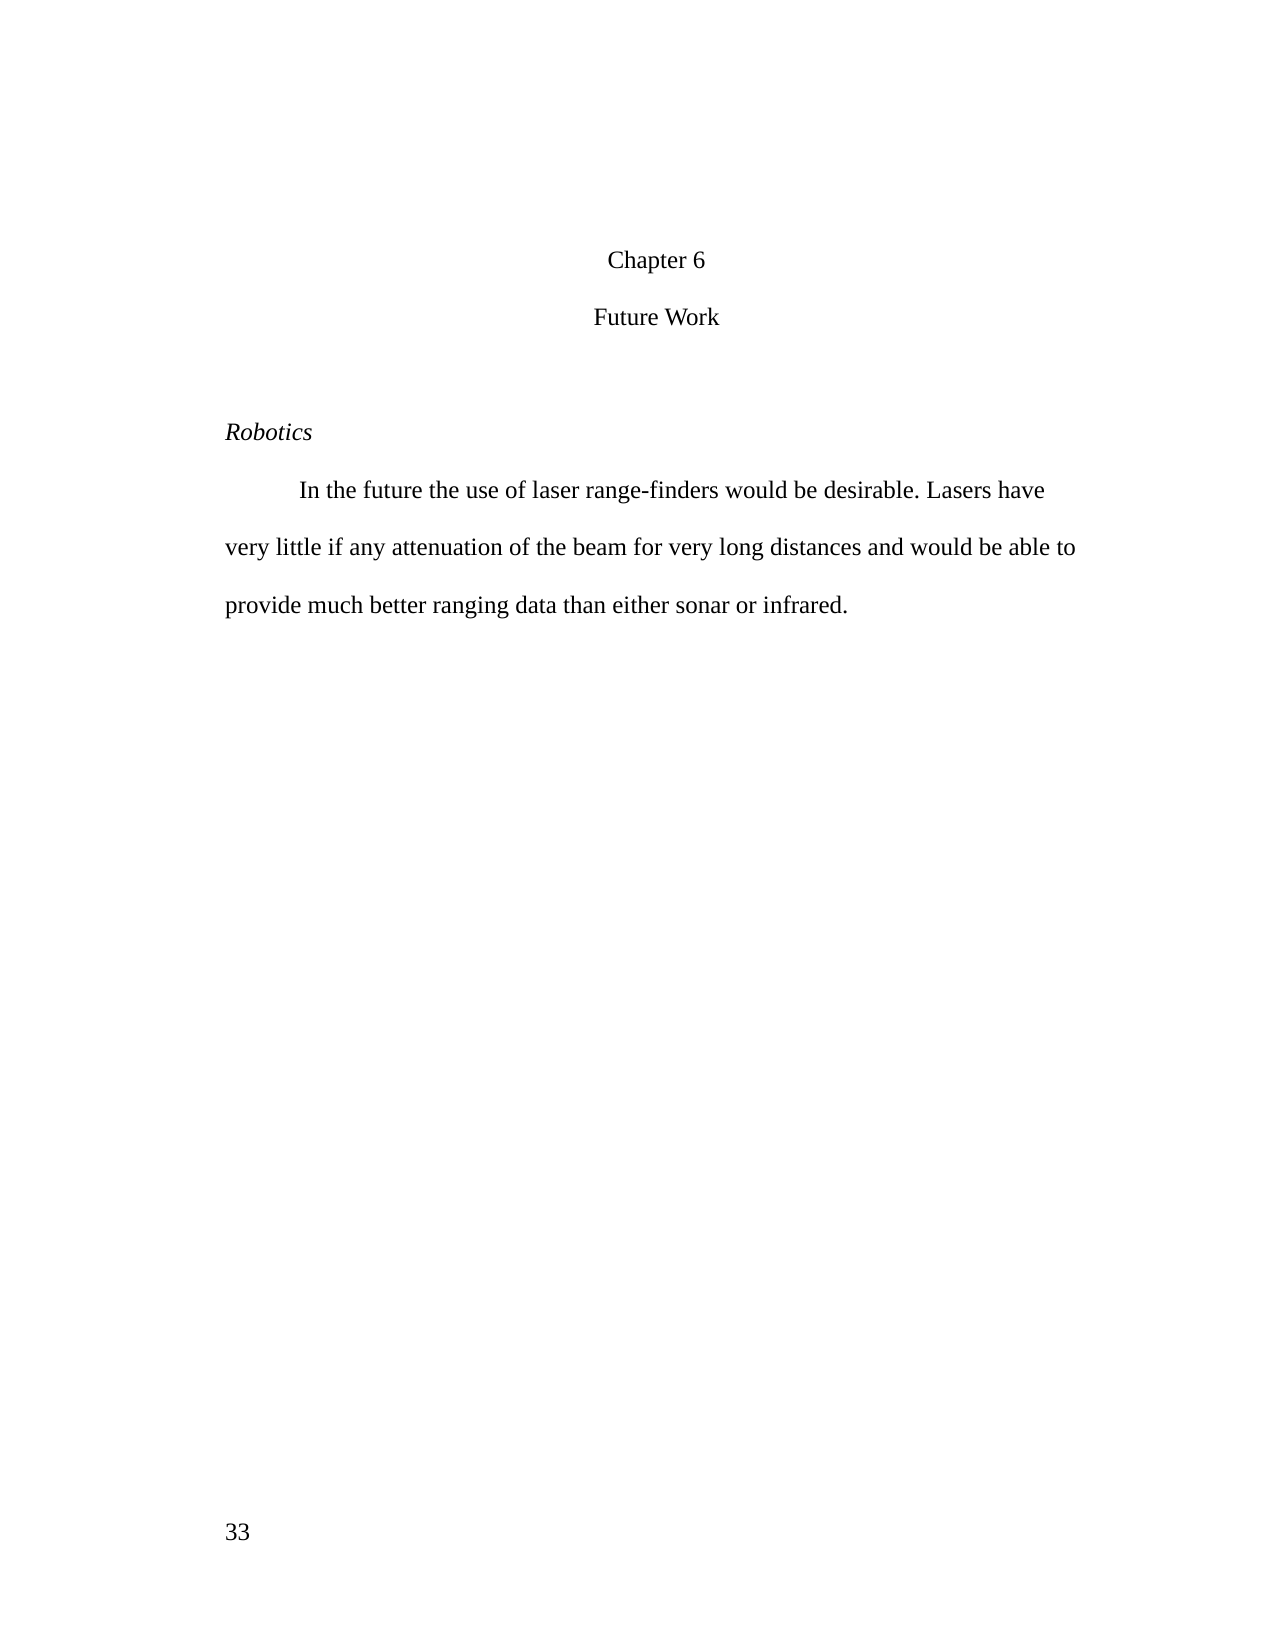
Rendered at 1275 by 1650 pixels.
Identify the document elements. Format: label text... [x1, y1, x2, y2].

text Chapter 6 [225, 245, 1087, 274]
text Future Work [225, 302, 1087, 331]
text Robotics [225, 417, 1087, 446]
text In the future the use of laser range-finders would be desirable. Lasers have very little if any attenuation of the beam for very long distances and would be able to provide much better ranging data than either sonar or infrared. [225, 475, 1087, 619]
